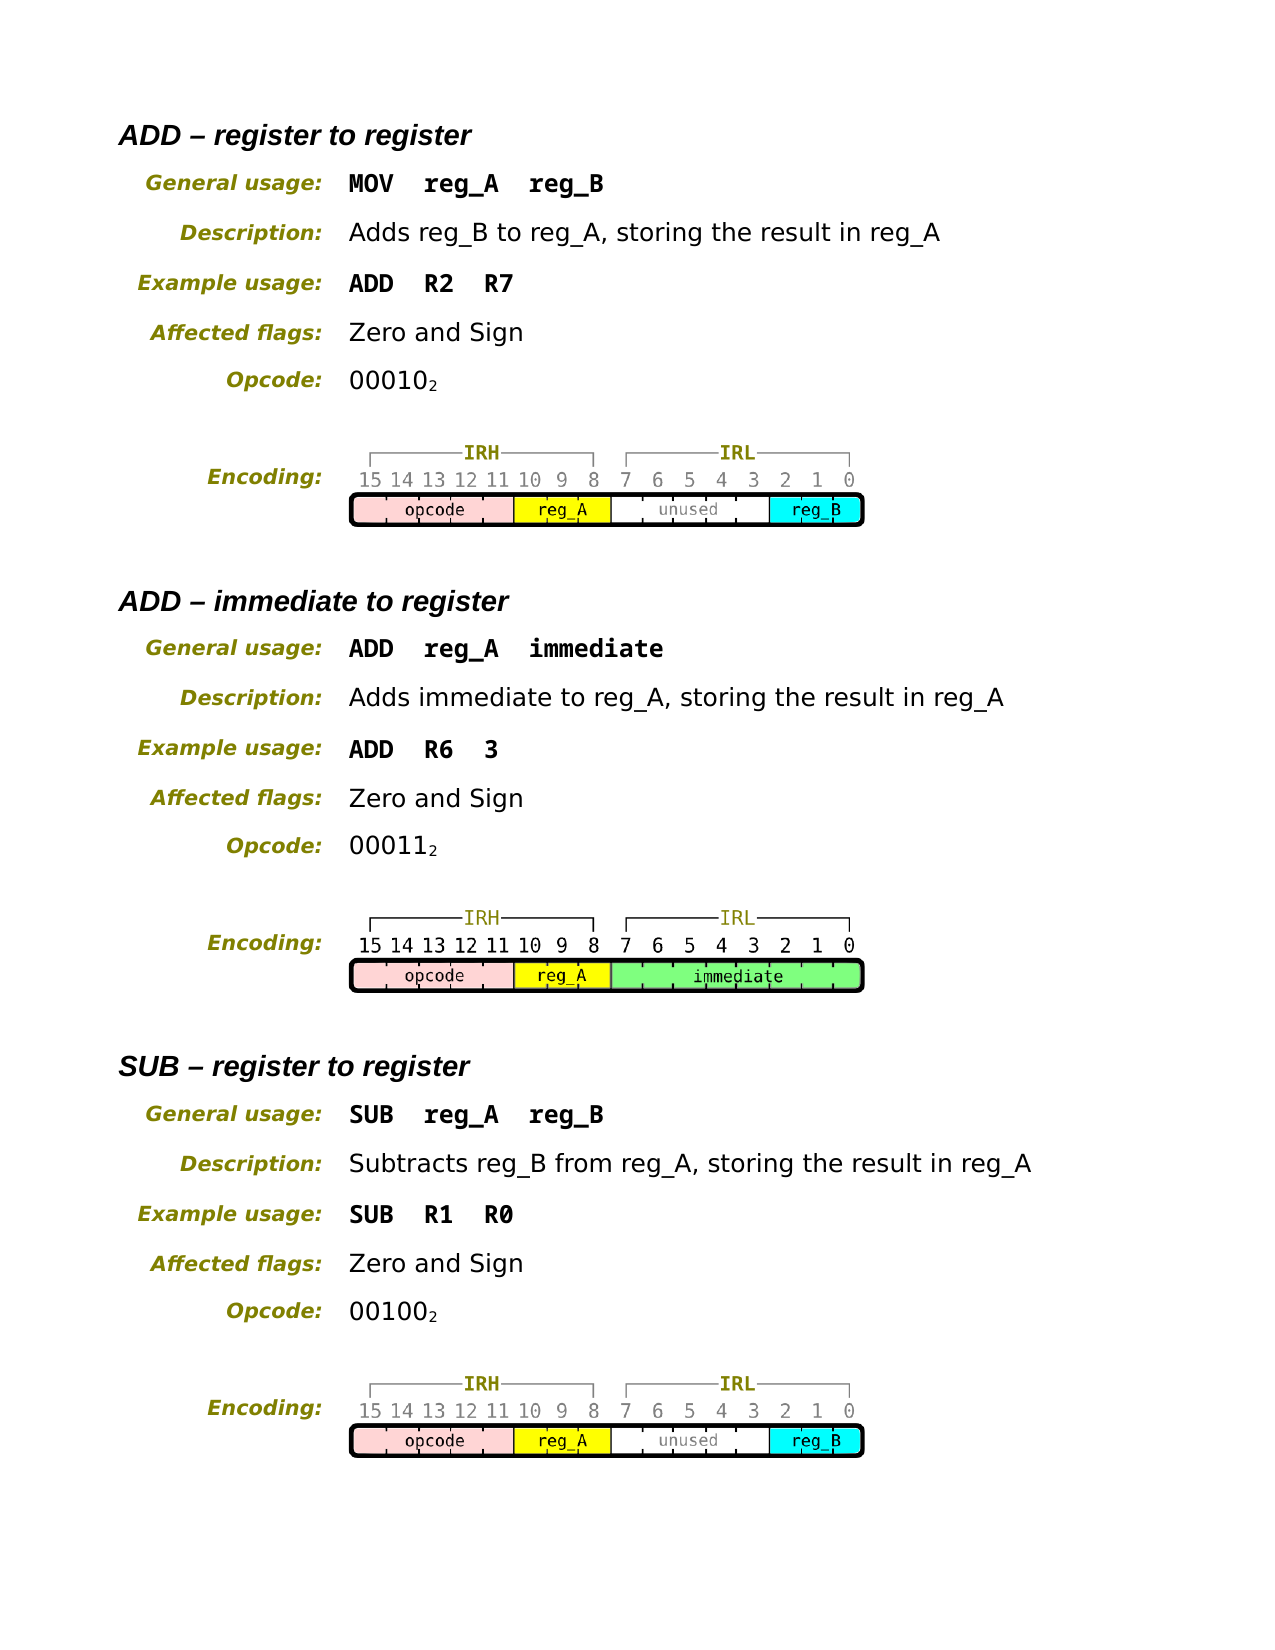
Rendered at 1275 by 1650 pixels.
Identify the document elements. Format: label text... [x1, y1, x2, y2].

table_cell Example usage: [118, 264, 337, 317]
table_cell Affected flags: [118, 317, 337, 364]
table_cell Description: [118, 682, 337, 730]
table_header SUB reg_A reg_B [337, 1095, 1157, 1148]
table_cell ADD R2 R7 [337, 264, 1157, 317]
table_cell Adds reg_B to reg_A, storing the result in reg_A [337, 217, 1157, 264]
table_cell Encoding: [118, 1343, 337, 1490]
table_cell ADD R6 3 [337, 730, 1157, 782]
subtitle ADD – immediate to register [118, 584, 1157, 617]
table_cell [337, 412, 1157, 559]
table_cell Example usage: [118, 1195, 337, 1248]
table_cell Affected flags: [118, 782, 337, 830]
table_cell Zero and Sign [337, 1248, 1157, 1295]
table_cell Example usage: [118, 730, 337, 782]
table_cell Affected flags: [118, 1248, 337, 1295]
table_header General usage: [118, 164, 337, 217]
picture [348, 443, 865, 527]
table_cell Opcode: [118, 830, 337, 877]
table_cell 001002 [337, 1295, 1157, 1343]
table_cell Zero and Sign [337, 782, 1157, 830]
table_cell Adds immediate to reg_A, storing the result in reg_A [337, 682, 1157, 730]
table_cell [337, 878, 1157, 1024]
picture [348, 1374, 865, 1458]
table_cell Encoding: [118, 412, 337, 559]
table_cell Zero and Sign [337, 317, 1157, 364]
table_header ADD reg_A immediate [337, 630, 1157, 682]
table_cell Encoding: [118, 878, 337, 1024]
table_cell [337, 1343, 1157, 1490]
picture [348, 908, 865, 993]
table_cell Opcode: [118, 364, 337, 412]
table_cell Opcode: [118, 1295, 337, 1343]
table_header General usage: [118, 1095, 337, 1148]
table_cell 000102 [337, 364, 1157, 412]
table_cell SUB R1 R0 [337, 1195, 1157, 1248]
table_header General usage: [118, 630, 337, 682]
table_cell Description: [118, 1148, 337, 1195]
subtitle SUB – register to register [118, 1049, 1157, 1083]
table_cell Subtracts reg_B from reg_A, storing the result in reg_A [337, 1148, 1157, 1195]
table_cell Description: [118, 217, 337, 264]
table_cell 000112 [337, 830, 1157, 877]
subtitle ADD – register to register [118, 118, 1157, 152]
table_header MOV reg_A reg_B [337, 164, 1157, 217]
